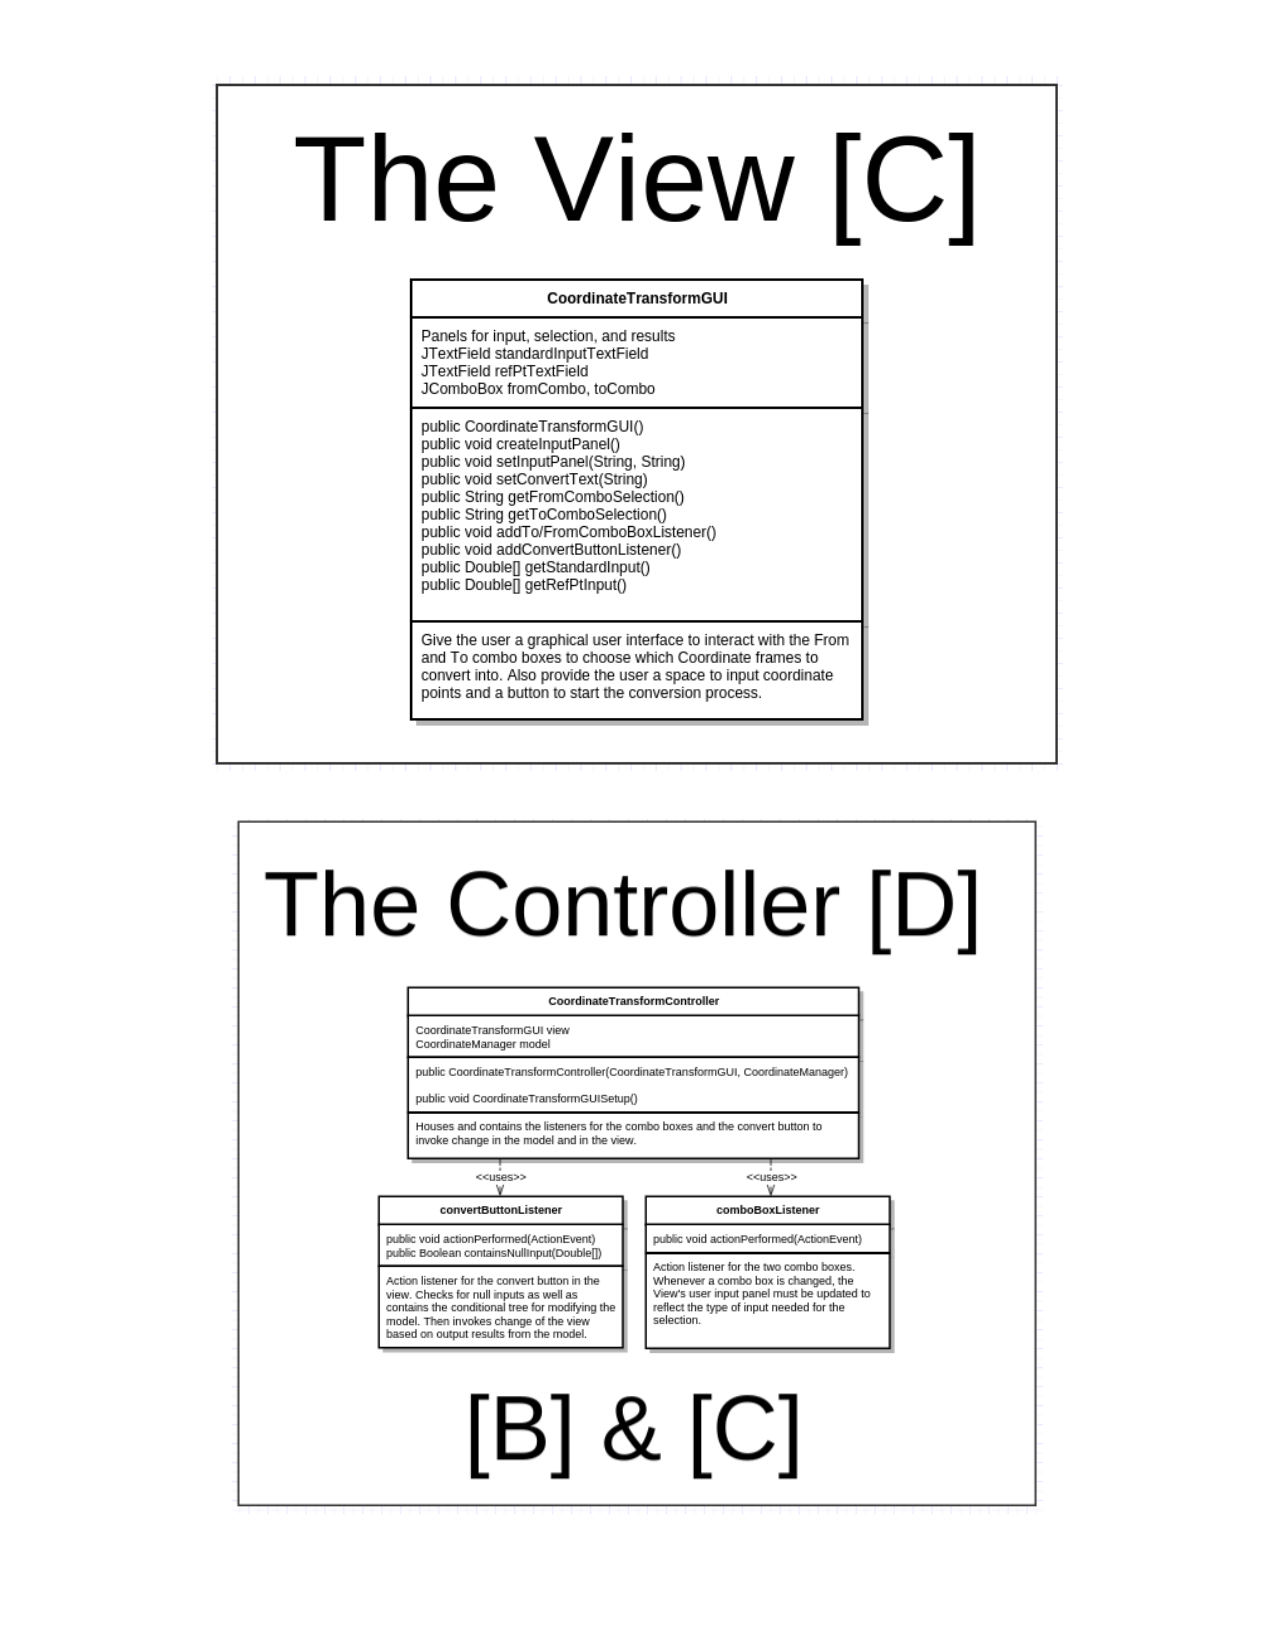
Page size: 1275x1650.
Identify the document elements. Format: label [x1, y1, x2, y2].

picture [212, 76, 1063, 771]
picture [232, 819, 1043, 1514]
